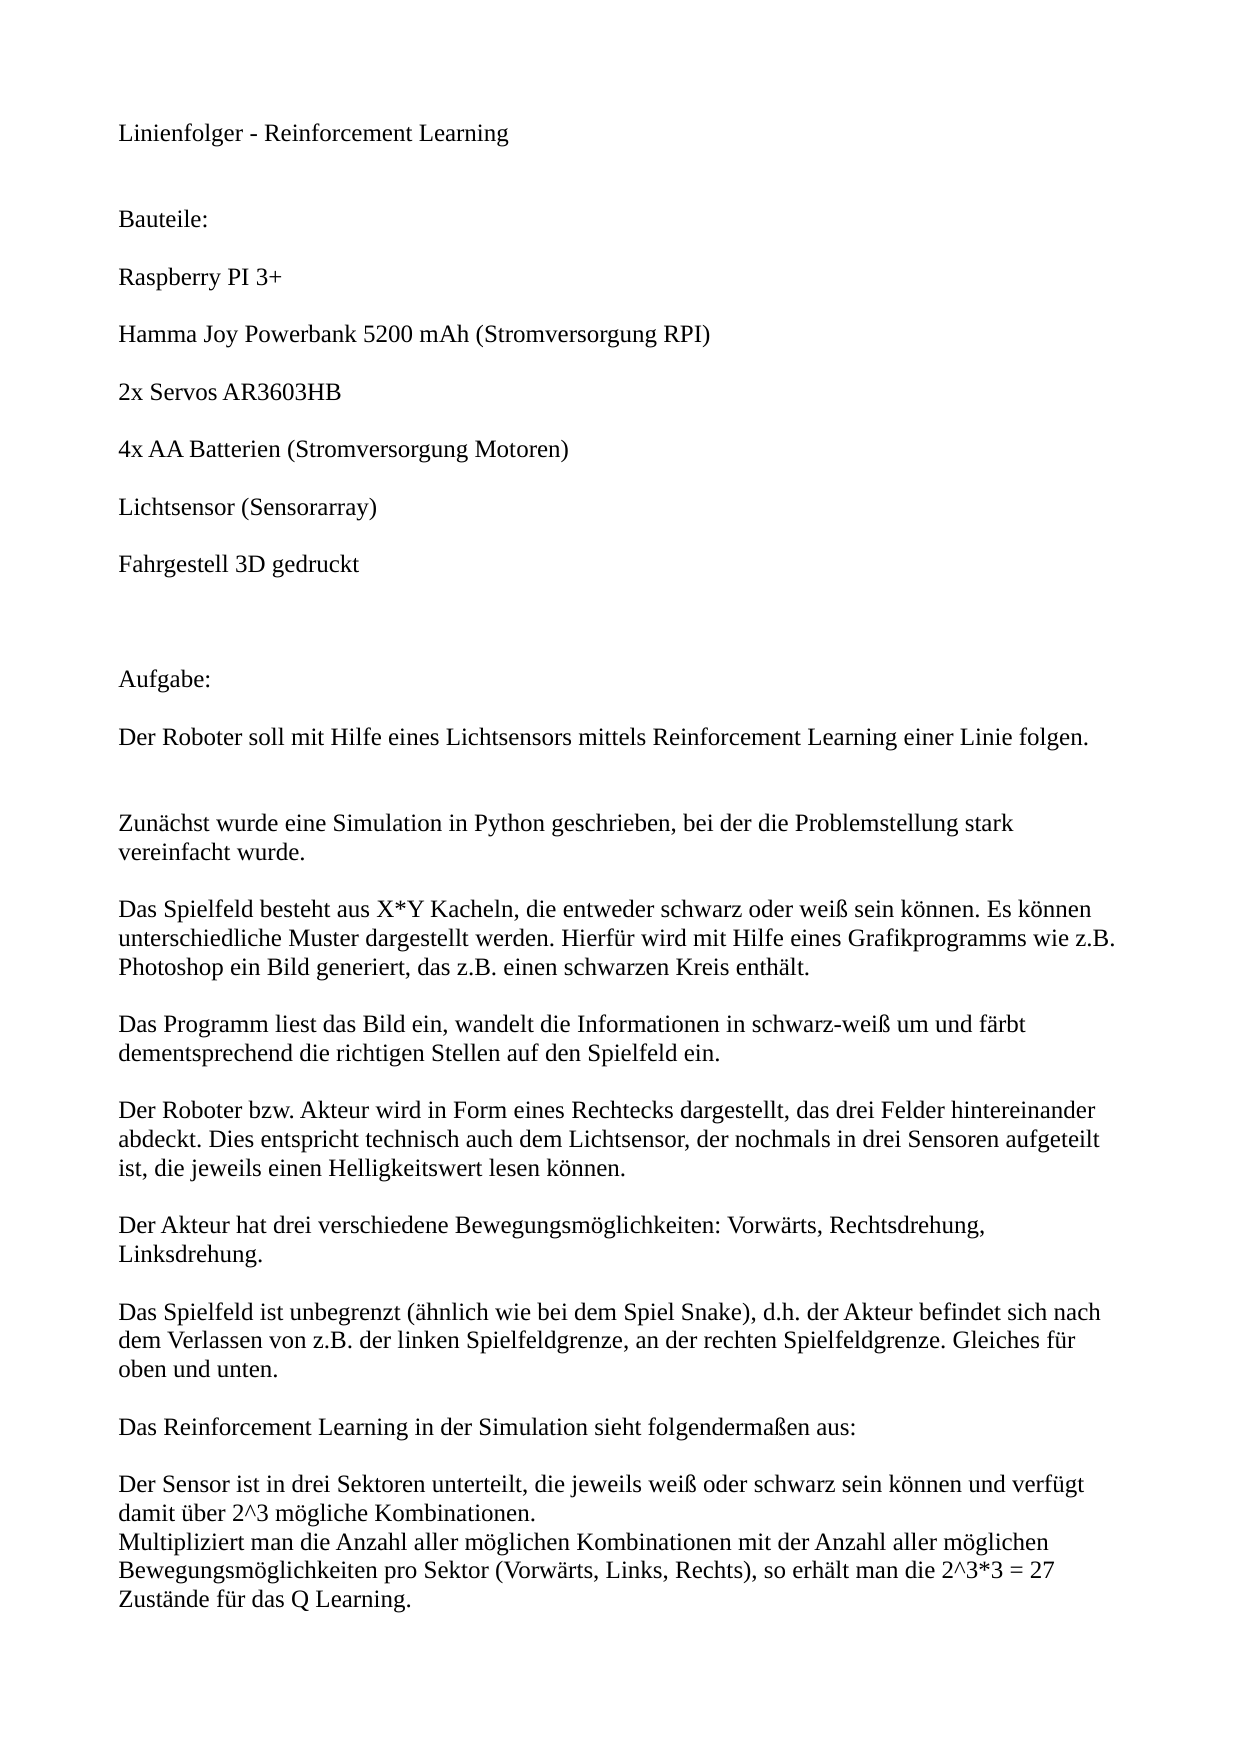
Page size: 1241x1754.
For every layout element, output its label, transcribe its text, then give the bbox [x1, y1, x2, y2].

text Der Roboter soll mit Hilfe eines Lichtsensors mittels Reinforcement Learning einer Linie folgen. [118, 722, 1122, 751]
text Fahrgestell 3D gedruckt [118, 549, 1122, 578]
text 2x Servos AR3603HB [118, 377, 1122, 406]
text Raspberry PI 3+ [118, 262, 1122, 291]
text 4x AA Batterien (Stromversorgung Motoren) [118, 434, 1122, 463]
text Aufgabe: [118, 664, 1122, 693]
text Das Spielfeld besteht aus X*Y Kacheln, die entweder schwarz oder weiß sein können. Es können unterschiedliche Muster dargestellt werden. Hierfür wird mit Hilfe eines Grafikprogramms wie z.B. Photoshop ein Bild generiert, das z.B. einen schwarzen Kreis enthält. [118, 894, 1122, 981]
text Das Reinforcement Learning in der Simulation sieht folgendermaßen aus: [118, 1412, 1122, 1441]
text Der Sensor ist in drei Sektoren unterteilt, die jeweils weiß oder schwarz sein können und verfügt damit über 2^3 mögliche Kombinationen. [118, 1469, 1122, 1527]
text Linienfolger - Reinforcement Learning [118, 118, 1122, 147]
text Das Programm liest das Bild ein, wandelt die Informationen in schwarz-weiß um und färbt dementsprechend die richtigen Stellen auf den Spielfeld ein. [118, 1009, 1122, 1067]
text Der Akteur hat drei verschiedene Bewegungsmöglichkeiten: Vorwärts, Rechtsdrehung, Linksdrehung. [118, 1211, 1122, 1268]
text Der Roboter bzw. Akteur wird in Form eines Rechtecks dargestellt, das drei Felder hintereinander abdeckt. Dies entspricht technisch auch dem Lichtsensor, der nochmals in drei Sensoren aufgeteilt ist, die jeweils einen Helligkeitswert lesen können. [118, 1096, 1122, 1182]
text Multipliziert man die Anzahl aller möglichen Kombinationen mit der Anzahl aller möglichen Bewegungsmöglichkeiten pro Sektor (Vorwärts, Links, Rechts), so erhält man die 2^3*3 = 27 Zustände für das Q Learning. [118, 1527, 1122, 1613]
text Hamma Joy Powerbank 5200 mAh (Stromversorgung RPI) [118, 319, 1122, 348]
text Das Spielfeld ist unbegrenzt (ähnlich wie bei dem Spiel Snake), d.h. der Akteur befindet sich nach dem Verlassen von z.B. der linken Spielfeldgrenze, an der rechten Spielfeldgrenze. Gleiches für oben und unten. [118, 1297, 1122, 1383]
text Lichtsensor (Sensorarray) [118, 492, 1122, 521]
text Zunächst wurde eine Simulation in Python geschrieben, bei der die Problemstellung stark vereinfacht wurde. [118, 808, 1122, 866]
text Bauteile: [118, 204, 1122, 233]
